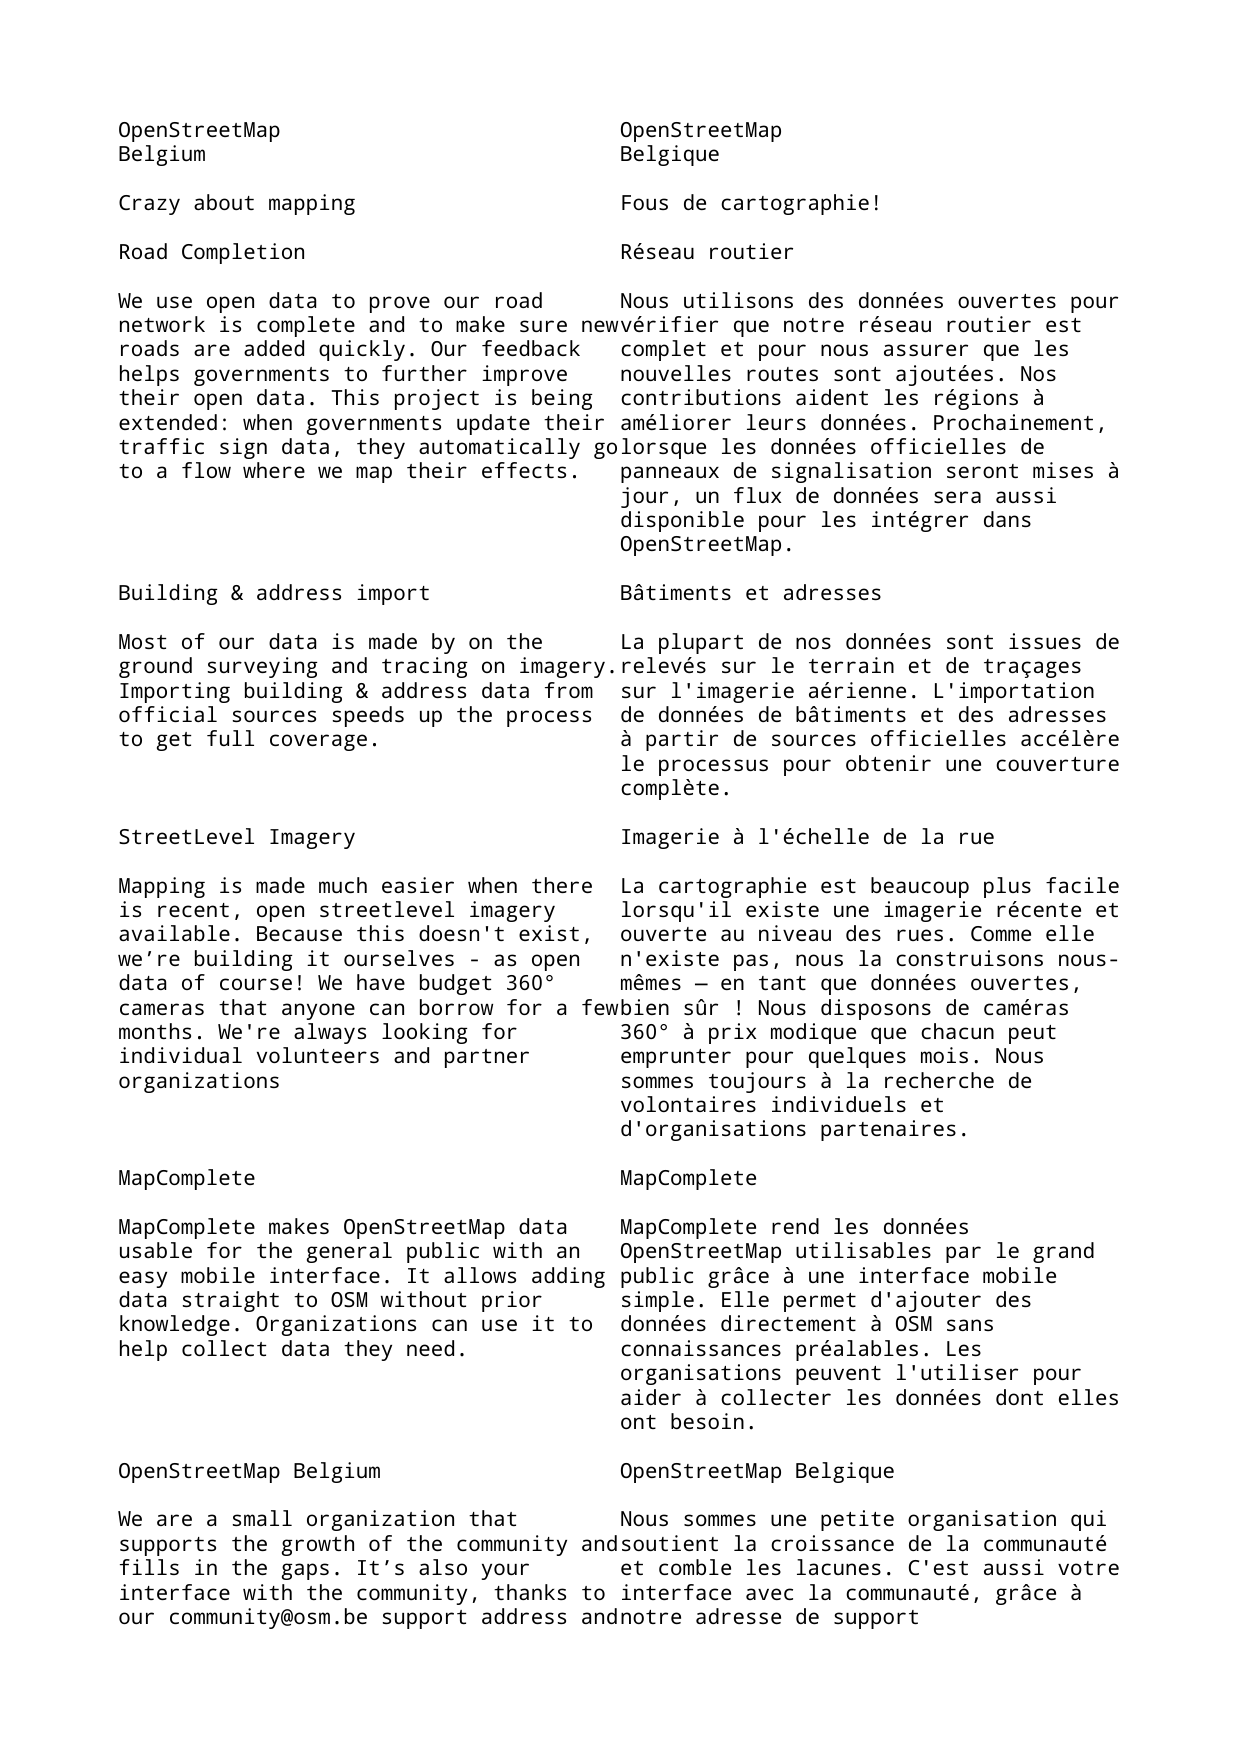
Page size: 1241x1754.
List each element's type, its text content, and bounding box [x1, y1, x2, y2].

table_header OpenStreetMap Belgium Crazy about mapping Road Completion We use open data to prove our road network is complete and to make sure new roads are added quickly. Our feedback helps governments to further improve their open data. This project is being extended: when governments update their traffic sign data, they automatically go to a flow where we map their effects. Building & address import Most of our data is made by on the ground surveying and tracing on imagery. Importing building & address data from official sources speeds up the process to get full coverage. StreetLevel Imagery Mapping is made much easier when there is recent, open streetlevel imagery available. Because this doesn't exist, we’re building it ourselves - as open data of course! We have budget 360° cameras that anyone can borrow for a few months. We're always looking for individual volunteers and partner organizations MapComplete MapComplete makes OpenStreetMap data usable for the general public with an easy mobile interface. It allows adding data straight to OSM without prior knowledge. Organizations can use it to help collect data they need. OpenStreetMap Belgium We are a small organization that supports the growth of the community and fills in the gaps. It’s also your interface with the community, thanks to our community@osm.be support address and [118, 118, 620, 1629]
table_header OpenStreetMap Belgique Fous de cartographie! Réseau routier Nous utilisons des données ouvertes pour vérifier que notre réseau routier est complet et pour nous assurer que les nouvelles routes sont ajoutées. Nos contributions aident les régions à améliorer leurs données. Prochainement, lorsque les données officielles de panneaux de signalisation seront mises à jour, un flux de données sera aussi disponible pour les intégrer dans OpenStreetMap. Bâtiments et adresses La plupart de nos données sont issues de relevés sur le terrain et de traçages sur l'imagerie aérienne. L'importation de données de bâtiments et des adresses à partir de sources officielles accélère le processus pour obtenir une couverture complète. Imagerie à l'échelle de la rue La cartographie est beaucoup plus facile lorsqu'il existe une imagerie récente et ouverte au niveau des rues. Comme elle n'existe pas, nous la construisons nous-mêmes — en tant que données ouvertes, bien sûr ! Nous disposons de caméras 360° à prix modique que chacun peut emprunter pour quelques mois. Nous sommes toujours à la recherche de volontaires individuels et d'organisations partenaires. MapComplete MapComplete rend les données OpenStreetMap utilisables par le grand public grâce à une interface mobile simple. Elle permet d'ajouter des données directement à OSM sans connaissances préalables. Les organisations peuvent l'utiliser pour aider à collecter les données dont elles ont besoin. OpenStreetMap Belgique Nous sommes une petite organisation qui soutient la croissance de la communauté et comble les lacunes. C'est aussi votre interface avec la communauté, grâce à notre adresse de support [620, 118, 1122, 1629]
